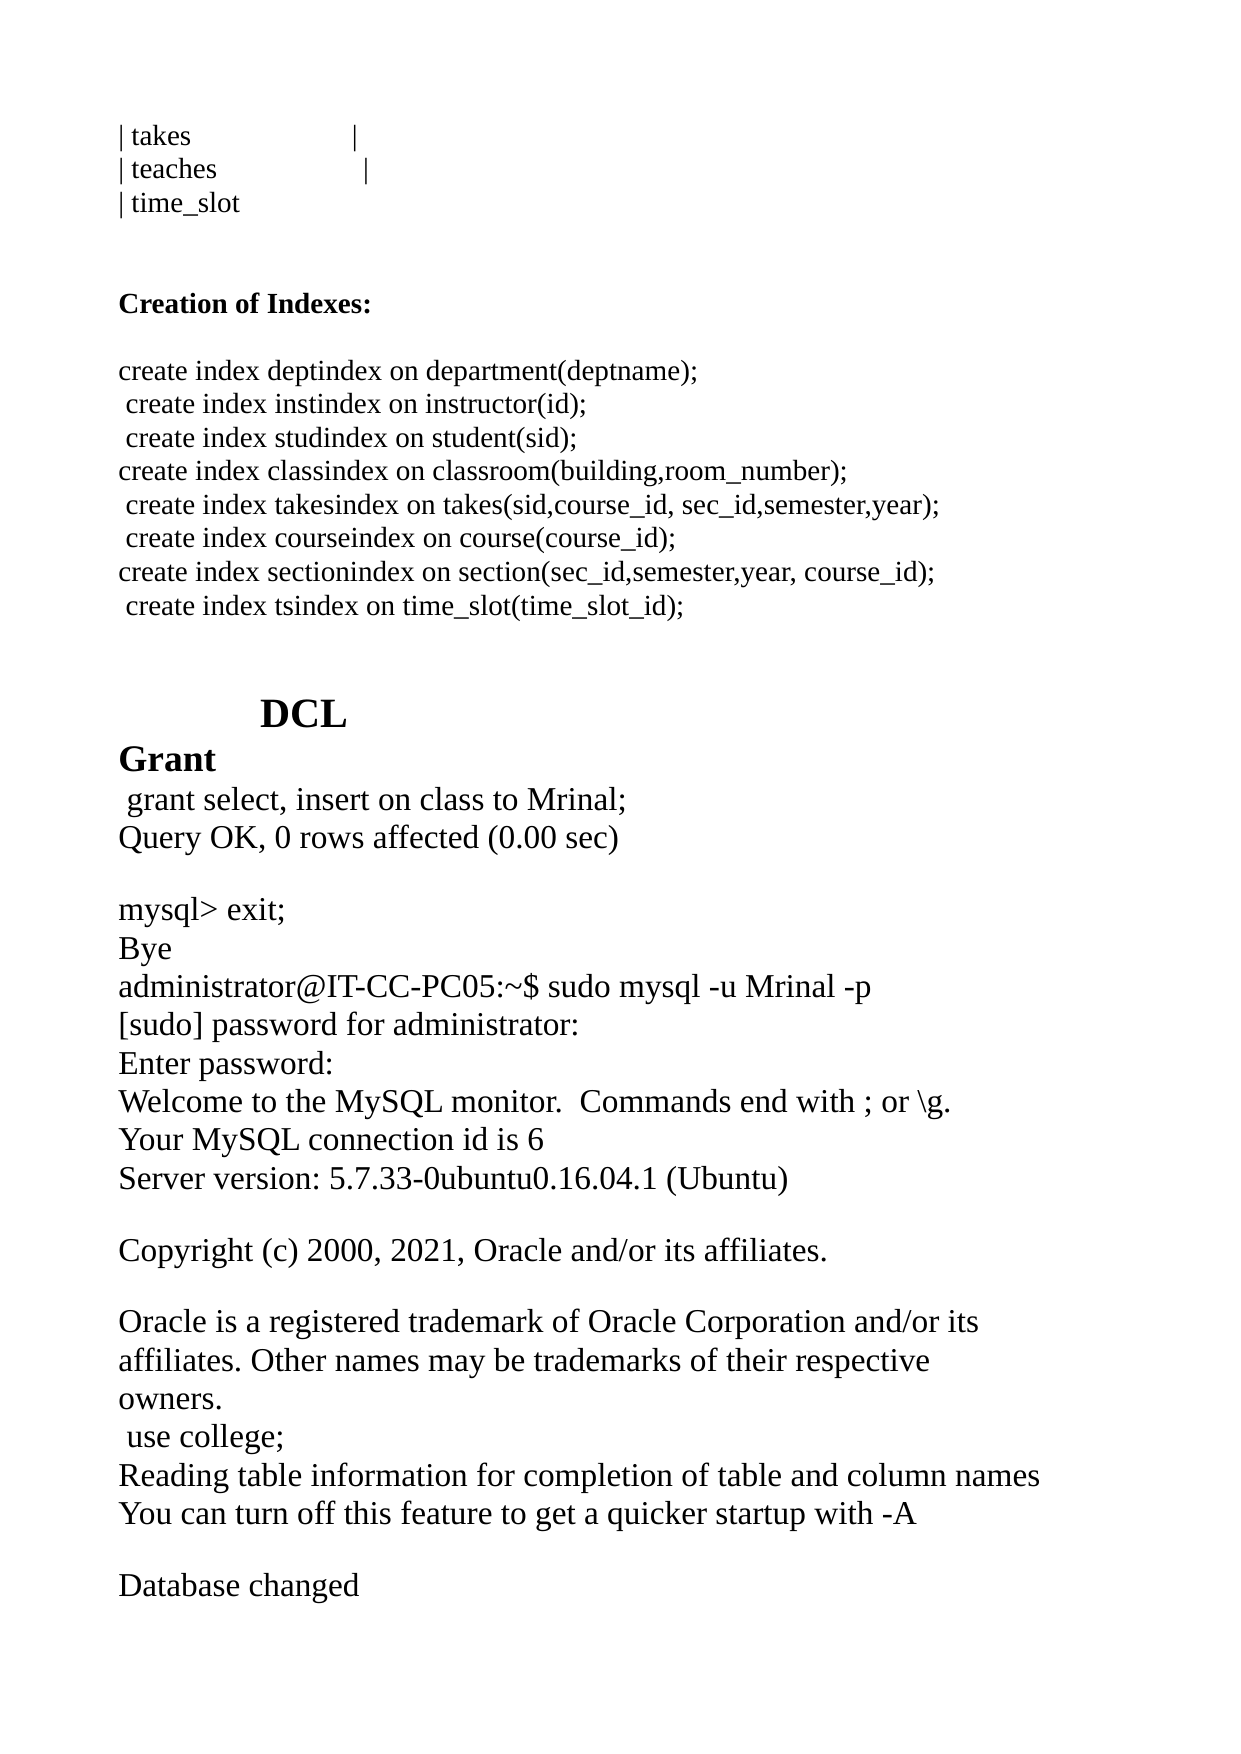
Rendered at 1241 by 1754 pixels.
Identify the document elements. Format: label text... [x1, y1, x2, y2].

text affiliates. Other names may be trademarks of their respective [118, 1340, 1122, 1378]
text | takes | [118, 118, 1122, 152]
text Reading table information for completion of table and column names [118, 1455, 1122, 1493]
text Oracle is a registered trademark of Oracle Corporation and/or its [118, 1302, 1122, 1340]
text Enter password: [118, 1043, 1122, 1081]
text | time_slot [118, 185, 1122, 219]
text DCL [118, 688, 1122, 736]
text Grant [118, 736, 1122, 779]
text Database changed [118, 1565, 1122, 1603]
text Bye [118, 928, 1122, 966]
text | teaches | [118, 152, 1122, 185]
text create index tsindex on time_slot(time_slot_id); [118, 588, 1122, 621]
text administrator@IT-CC-PC05:~$ sudo mysql -u Mrinal -p [118, 966, 1122, 1004]
text create index studindex on student(sid); [118, 420, 1122, 453]
text owners. [118, 1378, 1122, 1417]
text Your MySQL connection id is 6 [118, 1119, 1122, 1158]
text create index deptindex on department(deptname); [118, 353, 1122, 386]
text create index courseindex on course(course_id); [118, 521, 1122, 554]
text Creation of Indexes: [118, 286, 1122, 319]
text You can turn off this feature to get a quicker startup with -A [118, 1493, 1122, 1532]
text Query OK, 0 rows affected (0.00 sec) [118, 818, 1122, 856]
text create index classindex on classroom(building,room_number); [118, 453, 1122, 487]
text Copyright (c) 2000, 2021, Oracle and/or its affiliates. [118, 1230, 1122, 1268]
text create index instindex on instructor(id); [118, 386, 1122, 420]
text create index sectionindex on section(sec_id,semester,year, course_id); [118, 554, 1122, 588]
text grant select, insert on class to Mrinal; [118, 779, 1122, 818]
text mysql> exit; [118, 889, 1122, 928]
text Server version: 5.7.33-0ubuntu0.16.04.1 (Ubuntu) [118, 1158, 1122, 1196]
text [sudo] password for administrator: [118, 1004, 1122, 1043]
text create index takesindex on takes(sid,course_id, sec_id,semester,year); [118, 487, 1122, 521]
text use college; [118, 1417, 1122, 1455]
text Welcome to the MySQL monitor. Commands end with ; or \g. [118, 1081, 1122, 1119]
